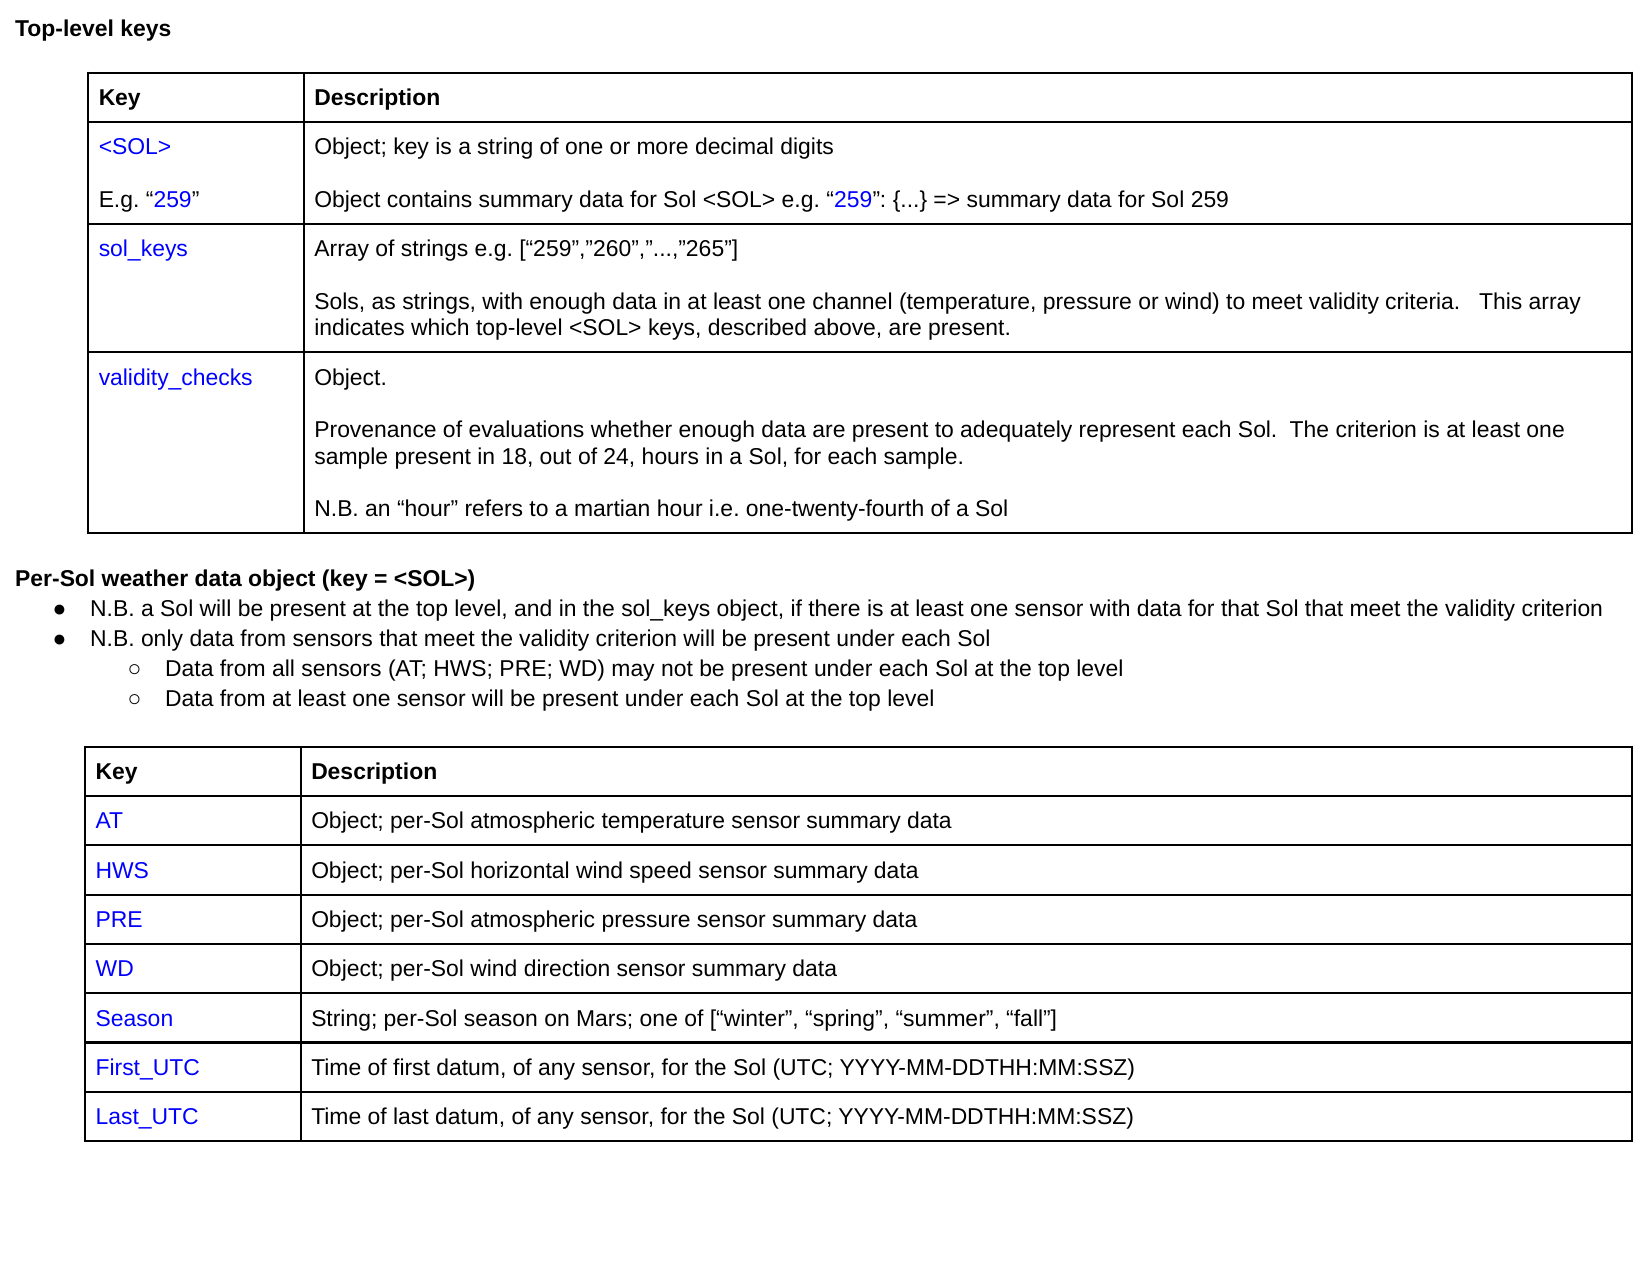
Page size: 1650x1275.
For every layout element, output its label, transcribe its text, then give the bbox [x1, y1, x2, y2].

table_cell Season [86, 994, 300, 1041]
table_cell Time of last datum, of any sensor, for the Sol (UTC; YYYY-MM-DDTHH:MM:SSZ) [302, 1093, 1631, 1140]
table_header Key [89, 74, 303, 121]
table_cell Object; per-Sol wind direction sensor summary data [302, 945, 1631, 992]
table_cell String; per-Sol season on Mars; one of [“winter”, “spring”, “summer”, “fall”] [302, 994, 1631, 1041]
list Data from all sensors (AT; HWS; PRE; WD) may not be present under each Sol at the top level [127, 655, 1635, 681]
table_cell Object; key is a string of one or more decimal digits Object contains summary data for Sol <SOL> e.g. “259”: {...} => summary data for Sol 259 [305, 123, 1631, 223]
table_cell HWS [86, 846, 300, 893]
table_cell <SOL> E.g. “259” [89, 123, 303, 223]
table_cell Object; per-Sol horizontal wind speed sensor summary data [302, 846, 1631, 893]
table_cell AT [86, 797, 300, 844]
table_cell Object; per-Sol atmospheric pressure sensor summary data [302, 896, 1631, 943]
table_header Description [305, 74, 1631, 121]
list N.B. a Sol will be present at the top level, and in the sol_keys object, if there is at least one sensor with data for that Sol that meet the validity criterion [52, 595, 1635, 621]
table_cell First_UTC [86, 1044, 300, 1091]
table_cell WD [86, 945, 300, 992]
text Per-Sol weather data object (key = <SOL>) [15, 564, 1635, 591]
list Data from at least one sensor will be present under each Sol at the top level [127, 685, 1635, 712]
table_cell sol_keys [89, 225, 303, 351]
table_cell validity_checks [89, 353, 303, 532]
table_cell Last_UTC [86, 1093, 300, 1140]
table_header Key [86, 748, 300, 795]
table_cell Time of first datum, of any sensor, for the Sol (UTC; YYYY-MM-DDTHH:MM:SSZ) [302, 1044, 1631, 1091]
table_cell PRE [86, 896, 300, 943]
text Top-level keys [15, 15, 1635, 41]
table_header Description [302, 748, 1631, 795]
table_cell Object; per-Sol atmospheric temperature sensor summary data [302, 797, 1631, 844]
list N.B. only data from sensors that meet the validity criterion will be present under each Sol [52, 625, 1635, 651]
table_cell Object. Provenance of evaluations whether enough data are present to adequately represent each Sol. The criterion is at least one sample present in 18, out of 24, hours in a Sol, for each sample. N.B. an “hour” refers to a martian hour i.e. one-twenty-fourth of a Sol [305, 353, 1631, 532]
table_cell Array of strings e.g. [“259”,”260”,”...,”265”] Sols, as strings, with enough data in at least one channel (temperature, pressure or wind) to meet validity criteria. This array indicates which top-level <SOL> keys, described above, are present. [305, 225, 1631, 351]
